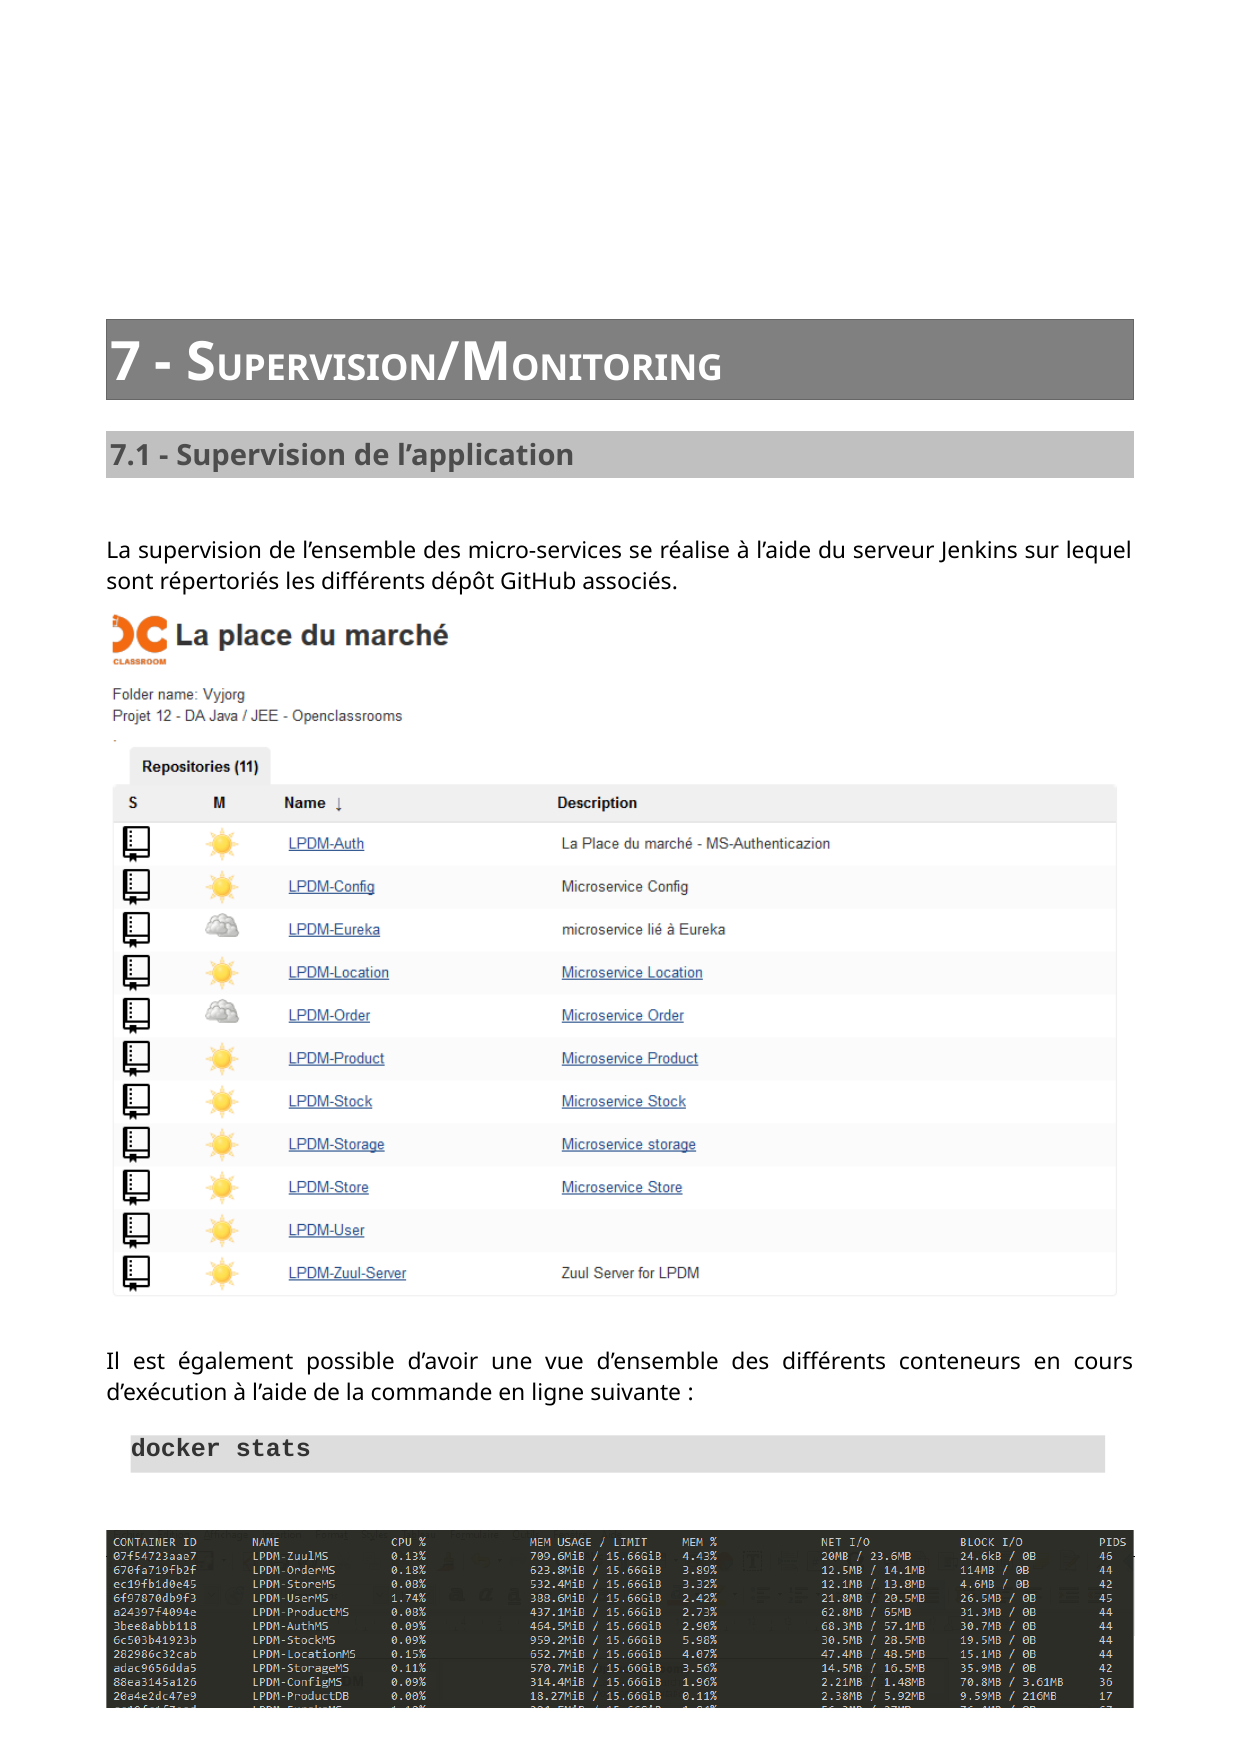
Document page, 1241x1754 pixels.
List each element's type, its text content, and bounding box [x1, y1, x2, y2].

text La supervision de l’ensemble des micro-services se réalise à l’aide du serveur Jenkins sur lequel sont répertoriés les différents dépôt GitHub associés. [106, 534, 1134, 596]
subtitle Supervision/Monitoring [107, 320, 1133, 399]
picture [106, 1530, 1134, 1708]
picture [106, 608, 1134, 1302]
subtitle Supervision de l’application [107, 432, 1133, 477]
text Il est également possible d’avoir une vue d’ensemble des différents conteneurs en cours d’exécution à l’aide de la commande en ligne suivante : [106, 1345, 1134, 1408]
